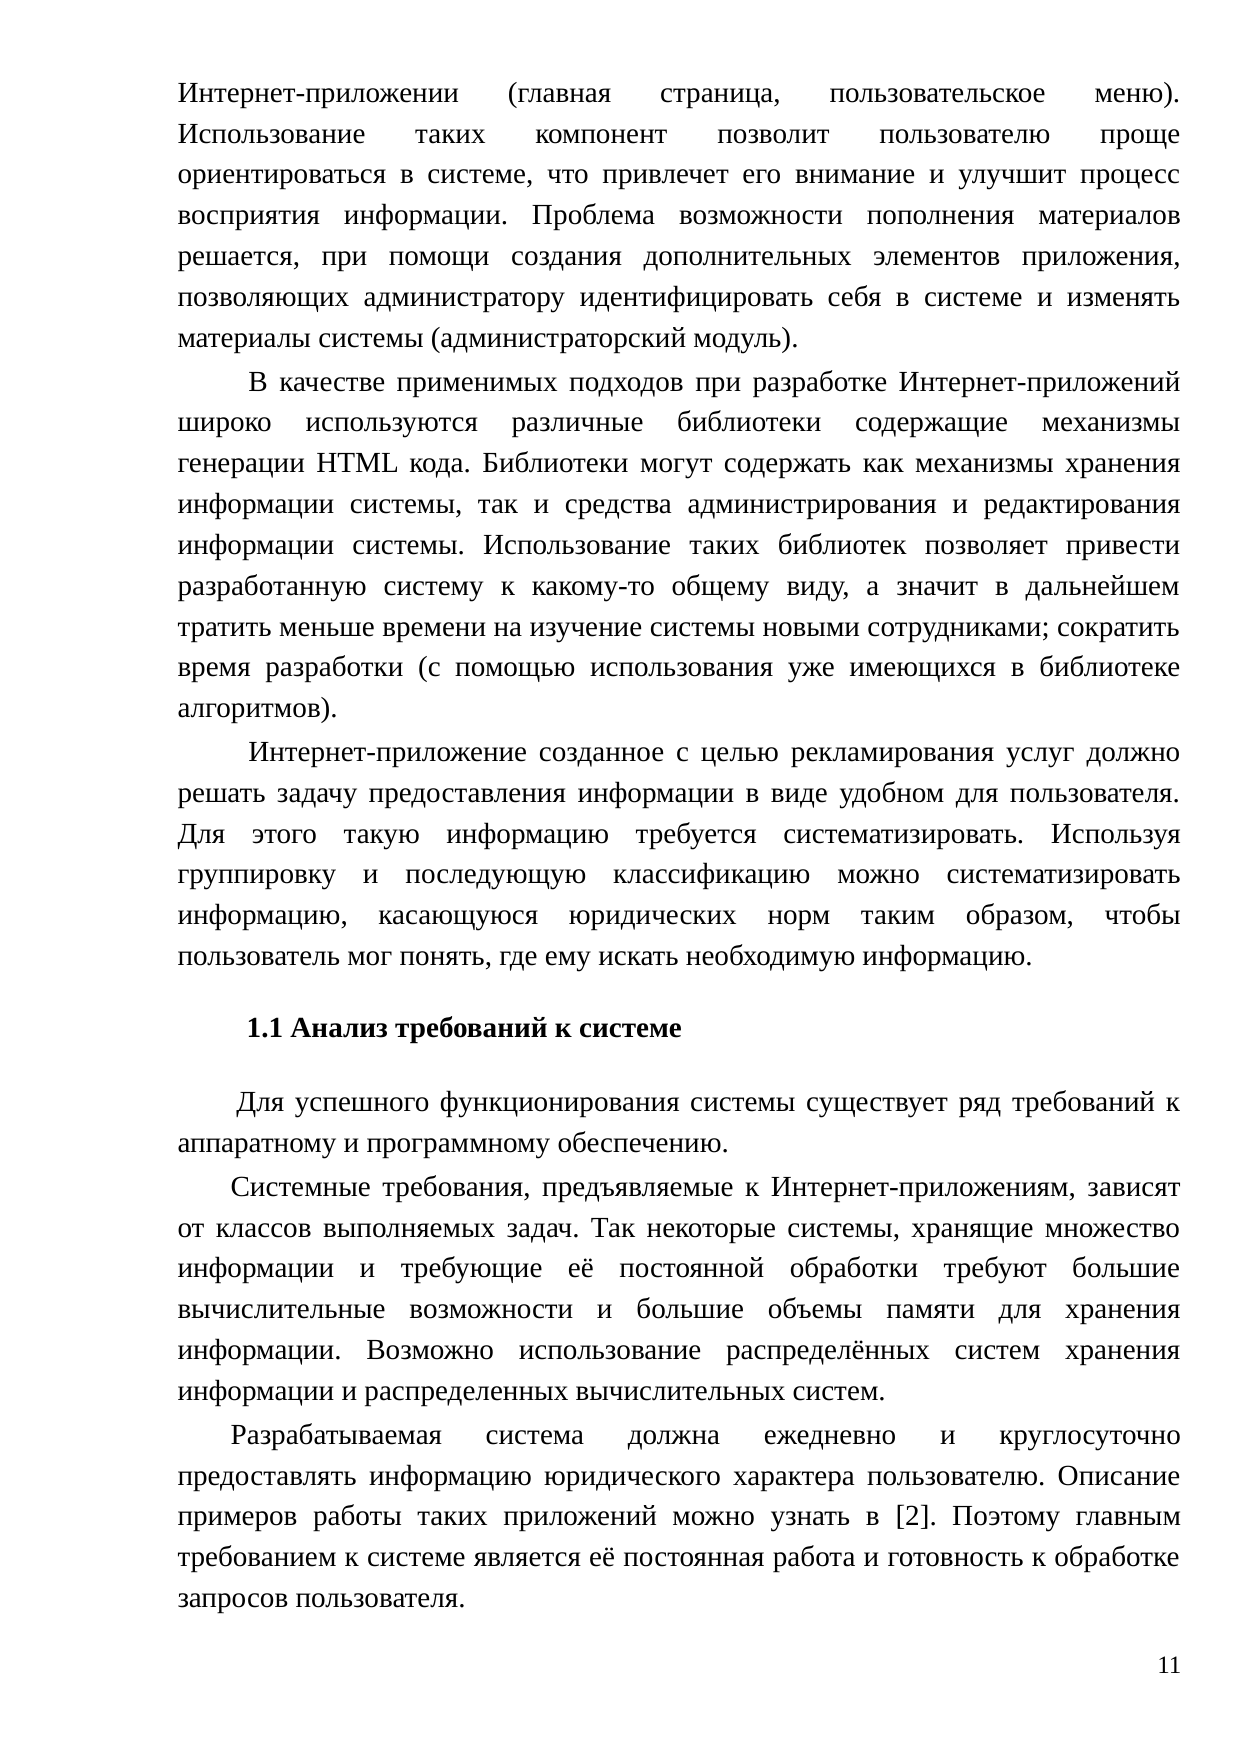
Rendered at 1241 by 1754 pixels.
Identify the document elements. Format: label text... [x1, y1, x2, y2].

text Интернет-приложение созданное с целью рекламирования услуг должно решать задачу предоставления информации в виде удобном для пользователя. Для этого такую информацию требуется систематизировать. Используя группировку и последующую классификацию можно систематизировать информацию, касающуюся юридических норм таким образом, чтобы пользователь мог понять, где ему искать необходимую информацию. [177, 734, 1181, 972]
text В качестве применимых подходов при разработке Интернет-приложений широко используются различные библиотеки содержащие механизмы генерации HTML кода. Библиотеки могут содержать как механизмы хранения информации системы, так и средства администрирования и редактирования информации системы. Использование таких библиотек позволяет привести разработанную систему к какому-то общему виду, а значит в дальнейшем тратить меньше времени на изучение системы новыми сотрудниками; сократить время разработки (с помощью использования уже имеющихся в библиотеке алгоритмов). [177, 364, 1181, 724]
text Разрабатываемая система должна ежедневно и круглосуточно предоставлять информацию юридического характера пользователю. Описание примеров работы таких приложений можно узнать в [2]. Поэтому главным требованием к системе является её постоянная работа и готовность к обработке запросов пользователя. [177, 1417, 1181, 1614]
text Интернет-приложении (главная страница, пользовательское меню). Использование таких компонент позволит пользователю проще ориентироваться в системе, что привлечет его внимание и улучшит процесс восприятия информации. Проблема возможности пополнения материалов решается, при помощи создания дополнительных элементов приложения, позволяющих администратору идентифицировать себя в системе и изменять материалы системы (администраторский модуль). [177, 75, 1181, 353]
text Для успешного функционирования системы существует ряд требований к аппаратному и программному обеспечению. [177, 1084, 1181, 1159]
text Системные требования, предъявляемые к Интернет-приложениям, зависят от классов выполняемых задач. Так некоторые системы, хранящие множество информации и требующие её постоянной обработки требуют большие вычислительные возможности и большие объемы памяти для хранения информации. Возможно использование распределённых систем хранения информации и распределенных вычислительных систем. [177, 1169, 1181, 1407]
subtitle Анализ требований к системе [239, 1010, 1181, 1043]
